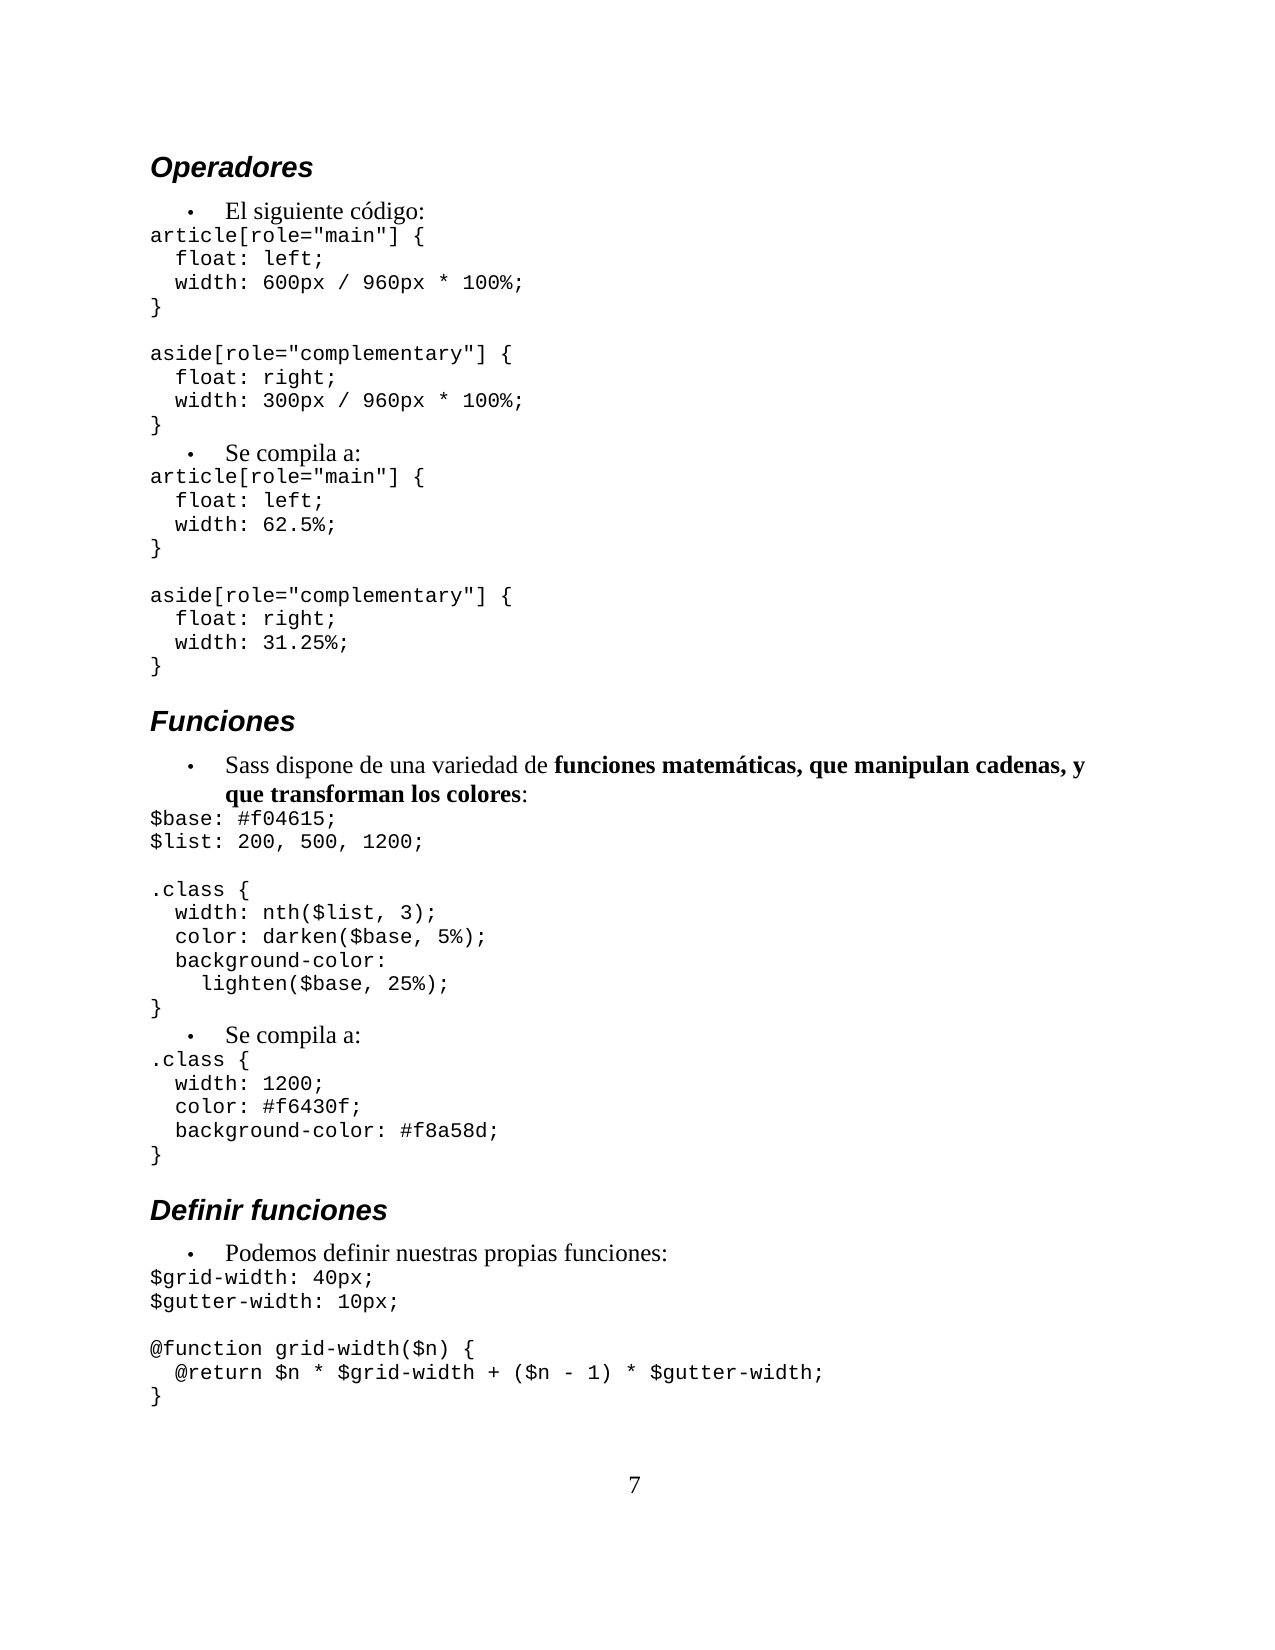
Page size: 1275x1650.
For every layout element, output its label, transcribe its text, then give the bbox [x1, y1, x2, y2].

text $base: #f04615; [150, 808, 1125, 831]
text width: 1200; [150, 1073, 1125, 1097]
text } [150, 296, 1125, 319]
text color: #f6430f; [150, 1097, 1125, 1120]
text lighten($base, 25%); [150, 973, 1125, 997]
text color: darken($base, 5%); [150, 926, 1125, 949]
text width: nth($list, 3); [150, 902, 1125, 926]
text background-color: [150, 949, 1125, 973]
text @function grid-width($n) { [150, 1338, 1125, 1362]
text @return $n * $grid-width + ($n - 1) * $gutter-width; [150, 1362, 1125, 1386]
text } [150, 414, 1125, 438]
text float: right; [150, 608, 1125, 632]
text width: 62.5%; [150, 514, 1125, 537]
subtitle Definir funciones [150, 1192, 1125, 1226]
text $gutter-width: 10px; [150, 1291, 1125, 1314]
list Se compila a: [187, 438, 1125, 466]
text width: 31.25%; [150, 632, 1125, 656]
text .class { [150, 879, 1125, 902]
text float: left; [150, 248, 1125, 272]
list Podemos definir nuestras propias funciones: [187, 1238, 1125, 1267]
text background-color: #f8a58d; [150, 1120, 1125, 1144]
text $list: 200, 500, 1200; [150, 831, 1125, 855]
text width: 600px / 960px * 100%; [150, 272, 1125, 296]
list Se compila a: [187, 1021, 1125, 1049]
text $grid-width: 40px; [150, 1267, 1125, 1291]
text .class { [150, 1049, 1125, 1073]
text aside[role="complementary"] { [150, 584, 1125, 608]
list El siguiente código: [187, 196, 1125, 225]
text } [150, 537, 1125, 561]
list Sass dispone de una variedad de funciones matemáticas, que manipulan cadenas, y que transforman los colores: [187, 750, 1125, 808]
text article[role="main"] { [150, 225, 1125, 248]
text float: right; [150, 367, 1125, 390]
text } [150, 656, 1125, 679]
text aside[role="complementary"] { [150, 343, 1125, 367]
subtitle Funciones [150, 704, 1125, 738]
text } [150, 1386, 1125, 1409]
text } [150, 1144, 1125, 1167]
subtitle Operadores [150, 150, 1125, 183]
text } [150, 997, 1125, 1021]
text article[role="main"] { [150, 466, 1125, 490]
text float: left; [150, 490, 1125, 514]
text width: 300px / 960px * 100%; [150, 390, 1125, 414]
